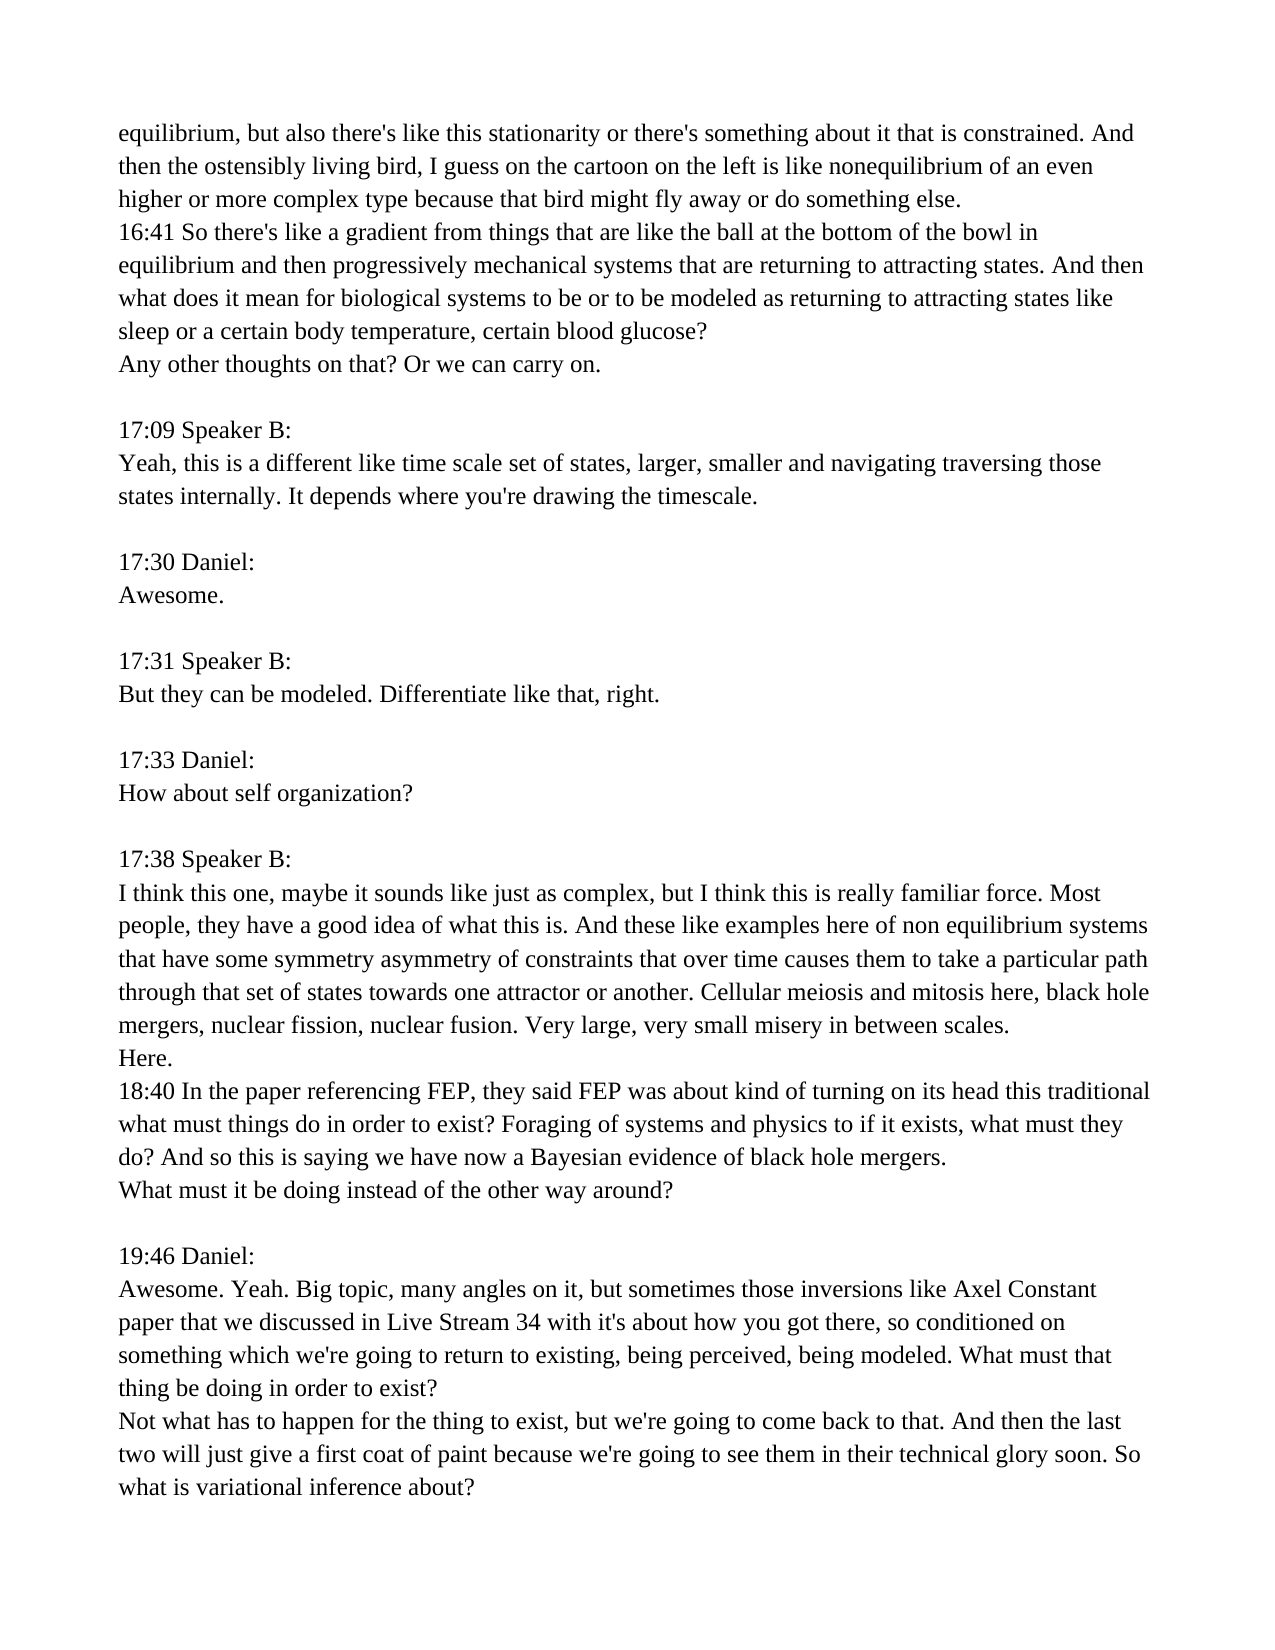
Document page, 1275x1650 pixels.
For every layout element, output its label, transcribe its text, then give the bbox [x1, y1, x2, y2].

text 18:40 In the paper referencing FEP, they said FEP was about kind of turning on its head this traditional what must things do in order to exist? Foraging of systems and physics to if it exists, what must they do? And so this is saying we have now a Bayesian evidence of black hole mergers. [118, 1076, 1157, 1171]
text How about self organization? [118, 778, 1157, 807]
text Not what has to happen for the thing to exist, but we're going to come back to that. And then the last two will just give a first coat of paint because we're going to see them in their technical glory soon. So what is variational inference about? [118, 1406, 1157, 1501]
text Awesome. [118, 580, 1157, 609]
text 19:46 Daniel: [118, 1241, 1157, 1269]
text 17:30 Daniel: [118, 547, 1157, 576]
text 17:38 Speaker B: [118, 844, 1157, 873]
text 16:41 So there's like a gradient from things that are like the ball at the bottom of the bowl in equilibrium and then progressively mechanical systems that are returning to attracting states. And then what does it mean for biological systems to be or to be modeled as returning to attracting states like sleep or a certain body temperature, certain blood glucose? [118, 217, 1157, 345]
text equilibrium, but also there's like this stationarity or there's something about it that is constrained. And then the ostensibly living bird, I guess on the cartoon on the left is like nonequilibrium of an even higher or more complex type because that bird might fly away or do something else. [118, 118, 1157, 213]
text Awesome. Yeah. Big topic, many angles on it, but sometimes those inversions like Axel Constant paper that we discussed in Live Stream 34 with it's about how you got there, so conditioned on something which we're going to return to existing, being perceived, being modeled. What must that thing be doing in order to exist? [118, 1274, 1157, 1402]
text 17:31 Speaker B: [118, 646, 1157, 675]
text 17:09 Speaker B: [118, 415, 1157, 444]
text What must it be doing instead of the other way around? [118, 1175, 1157, 1203]
text Any other thoughts on that? Or we can carry on. [118, 349, 1157, 378]
text But they can be modeled. Differentiate like that, right. [118, 679, 1157, 708]
text 17:33 Daniel: [118, 746, 1157, 774]
text Yeah, this is a different like time scale set of states, larger, smaller and navigating traversing those states internally. It depends where you're drawing the timescale. [118, 448, 1157, 510]
text I think this one, maybe it sounds like just as complex, but I think this is really familiar force. Most people, they have a good idea of what this is. And these like examples here of non equilibrium systems that have some symmetry asymmetry of constraints that over time causes them to take a particular path through that set of states towards one attractor or another. Cellular meiosis and mitosis here, black hole mergers, nuclear fission, nuclear fusion. Very large, very small misery in between scales. [118, 878, 1157, 1038]
text Here. [118, 1043, 1157, 1071]
